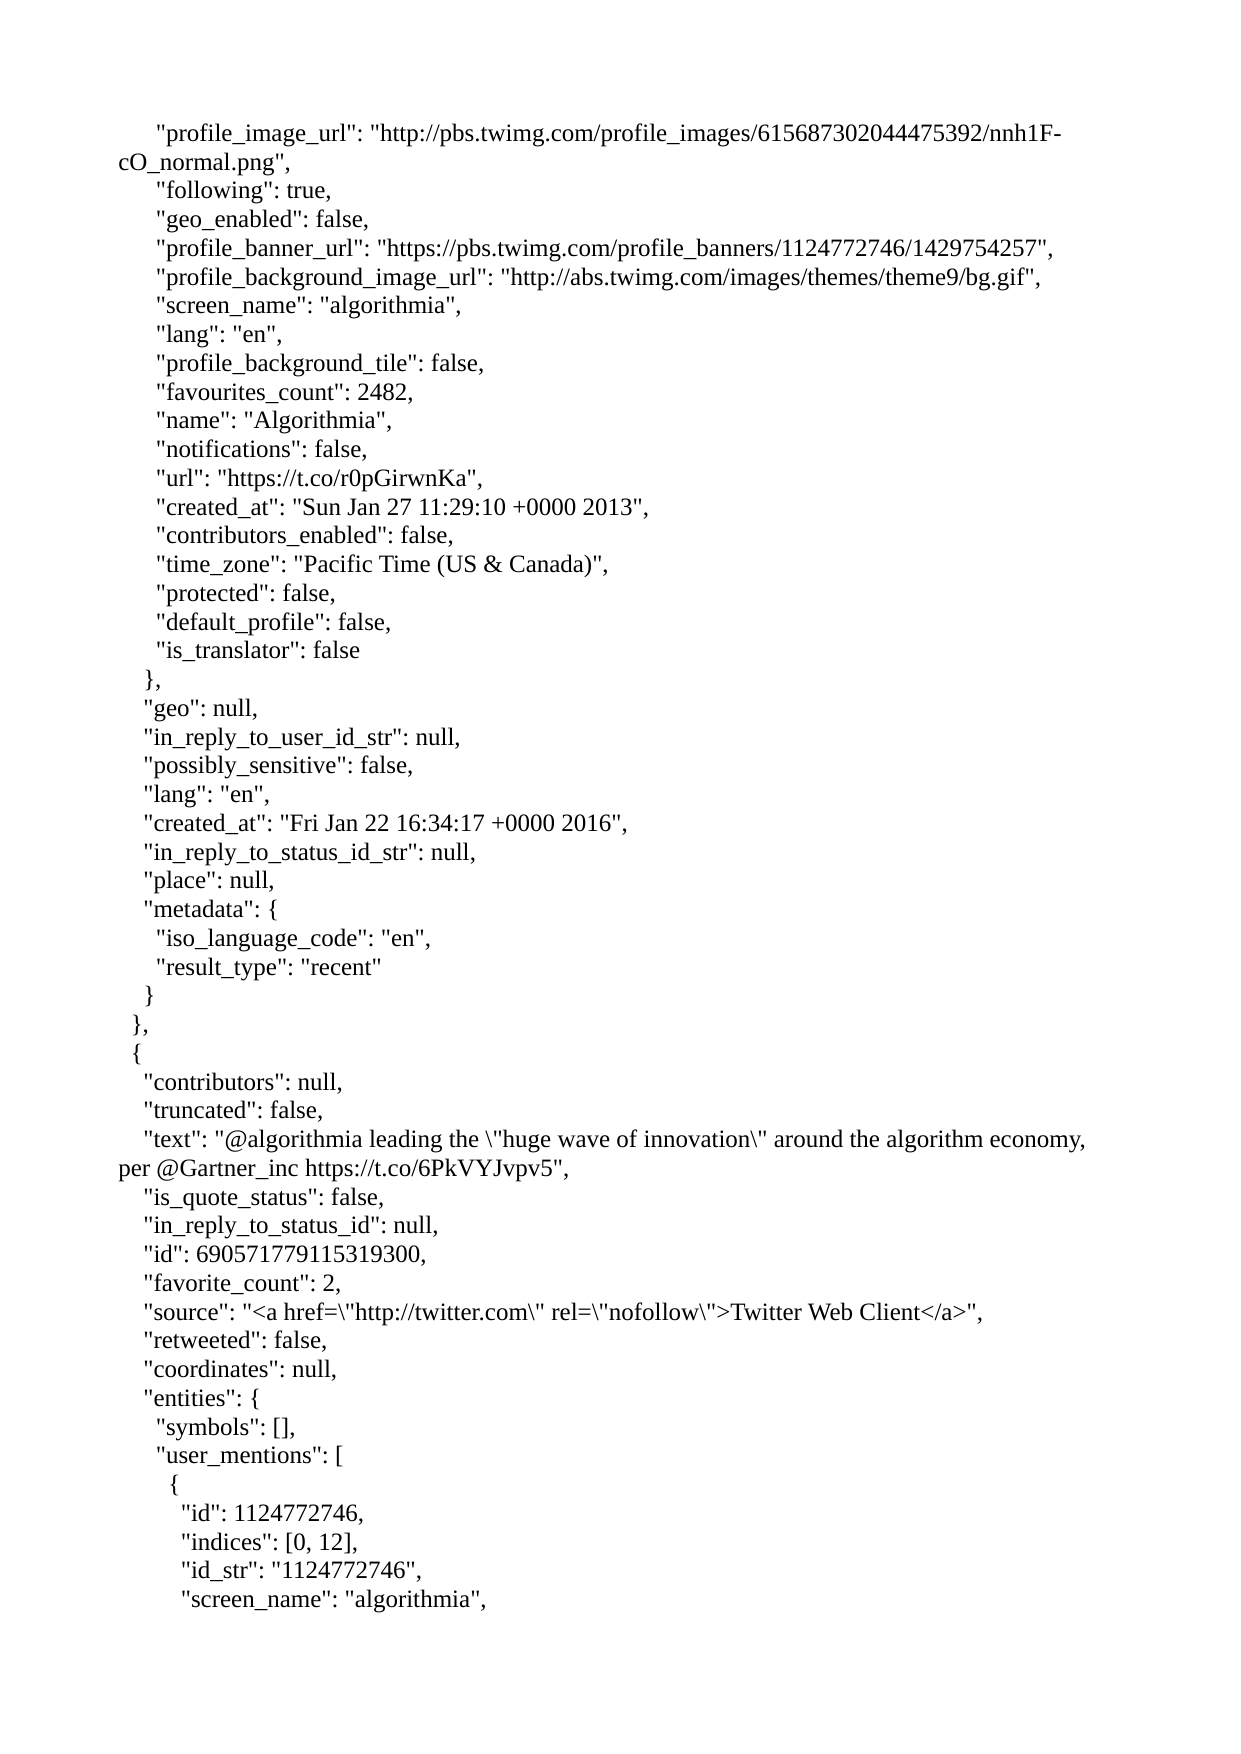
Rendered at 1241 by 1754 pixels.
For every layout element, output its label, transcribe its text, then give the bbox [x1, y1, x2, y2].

text "profile_background_tile": false, [118, 348, 1122, 377]
text "screen_name": "algorithmia", [118, 291, 1122, 319]
text "geo_enabled": false, [118, 204, 1122, 233]
text "text": "@algorithmia leading the \"huge wave of innovation\" around the algorithm economy, per @Gartner_inc https://t.co/6PkVYJvpv5", [118, 1124, 1122, 1182]
text "contributors": null, [118, 1067, 1122, 1096]
text { [118, 1038, 1122, 1067]
text "in_reply_to_status_id": null, [118, 1211, 1122, 1239]
text "screen_name": "algorithmia", [118, 1584, 1122, 1613]
text "created_at": "Fri Jan 22 16:34:17 +0000 2016", [118, 808, 1122, 837]
text "metadata": { [118, 894, 1122, 923]
text "name": "Algorithmia", [118, 406, 1122, 434]
text "lang": "en", [118, 779, 1122, 808]
text }, [118, 1009, 1122, 1038]
text { [118, 1469, 1122, 1498]
text "iso_language_code": "en", [118, 923, 1122, 952]
text "created_at": "Sun Jan 27 11:29:10 +0000 2013", [118, 492, 1122, 521]
text "entities": { [118, 1383, 1122, 1412]
text "id": 1124772746, [118, 1498, 1122, 1527]
text "user_mentions": [ [118, 1441, 1122, 1469]
text "contributors_enabled": false, [118, 521, 1122, 549]
text "profile_image_url": "http://pbs.twimg.com/profile_images/615687302044475392/nnh1F-cO_normal.png", [118, 118, 1122, 176]
text "indices": [0, 12], [118, 1527, 1122, 1556]
text "result_type": "recent" [118, 952, 1122, 981]
text "place": null, [118, 866, 1122, 894]
text "symbols": [], [118, 1412, 1122, 1441]
text "is_translator": false [118, 636, 1122, 664]
text "url": "https://t.co/r0pGirwnKa", [118, 463, 1122, 492]
text "time_zone": "Pacific Time (US & Canada)", [118, 549, 1122, 578]
text }, [118, 664, 1122, 693]
text "following": true, [118, 176, 1122, 204]
text "profile_banner_url": "https://pbs.twimg.com/profile_banners/1124772746/1429754257", [118, 233, 1122, 262]
text "coordinates": null, [118, 1354, 1122, 1383]
text "in_reply_to_user_id_str": null, [118, 722, 1122, 751]
text "is_quote_status": false, [118, 1182, 1122, 1211]
text "favourites_count": 2482, [118, 377, 1122, 406]
text "truncated": false, [118, 1096, 1122, 1124]
text "protected": false, [118, 578, 1122, 607]
text "source": "<a href=\"http://twitter.com\" rel=\"nofollow\">Twitter Web Client</a>", [118, 1297, 1122, 1326]
text "id": 690571779115319300, [118, 1239, 1122, 1268]
text "retweeted": false, [118, 1326, 1122, 1354]
text "id_str": "1124772746", [118, 1556, 1122, 1584]
text "favorite_count": 2, [118, 1268, 1122, 1297]
text } [118, 981, 1122, 1009]
text "profile_background_image_url": "http://abs.twimg.com/images/themes/theme9/bg.gif", [118, 262, 1122, 291]
text "possibly_sensitive": false, [118, 751, 1122, 779]
text "default_profile": false, [118, 607, 1122, 636]
text "notifications": false, [118, 434, 1122, 463]
text "in_reply_to_status_id_str": null, [118, 837, 1122, 866]
text "geo": null, [118, 693, 1122, 722]
text "lang": "en", [118, 319, 1122, 348]
